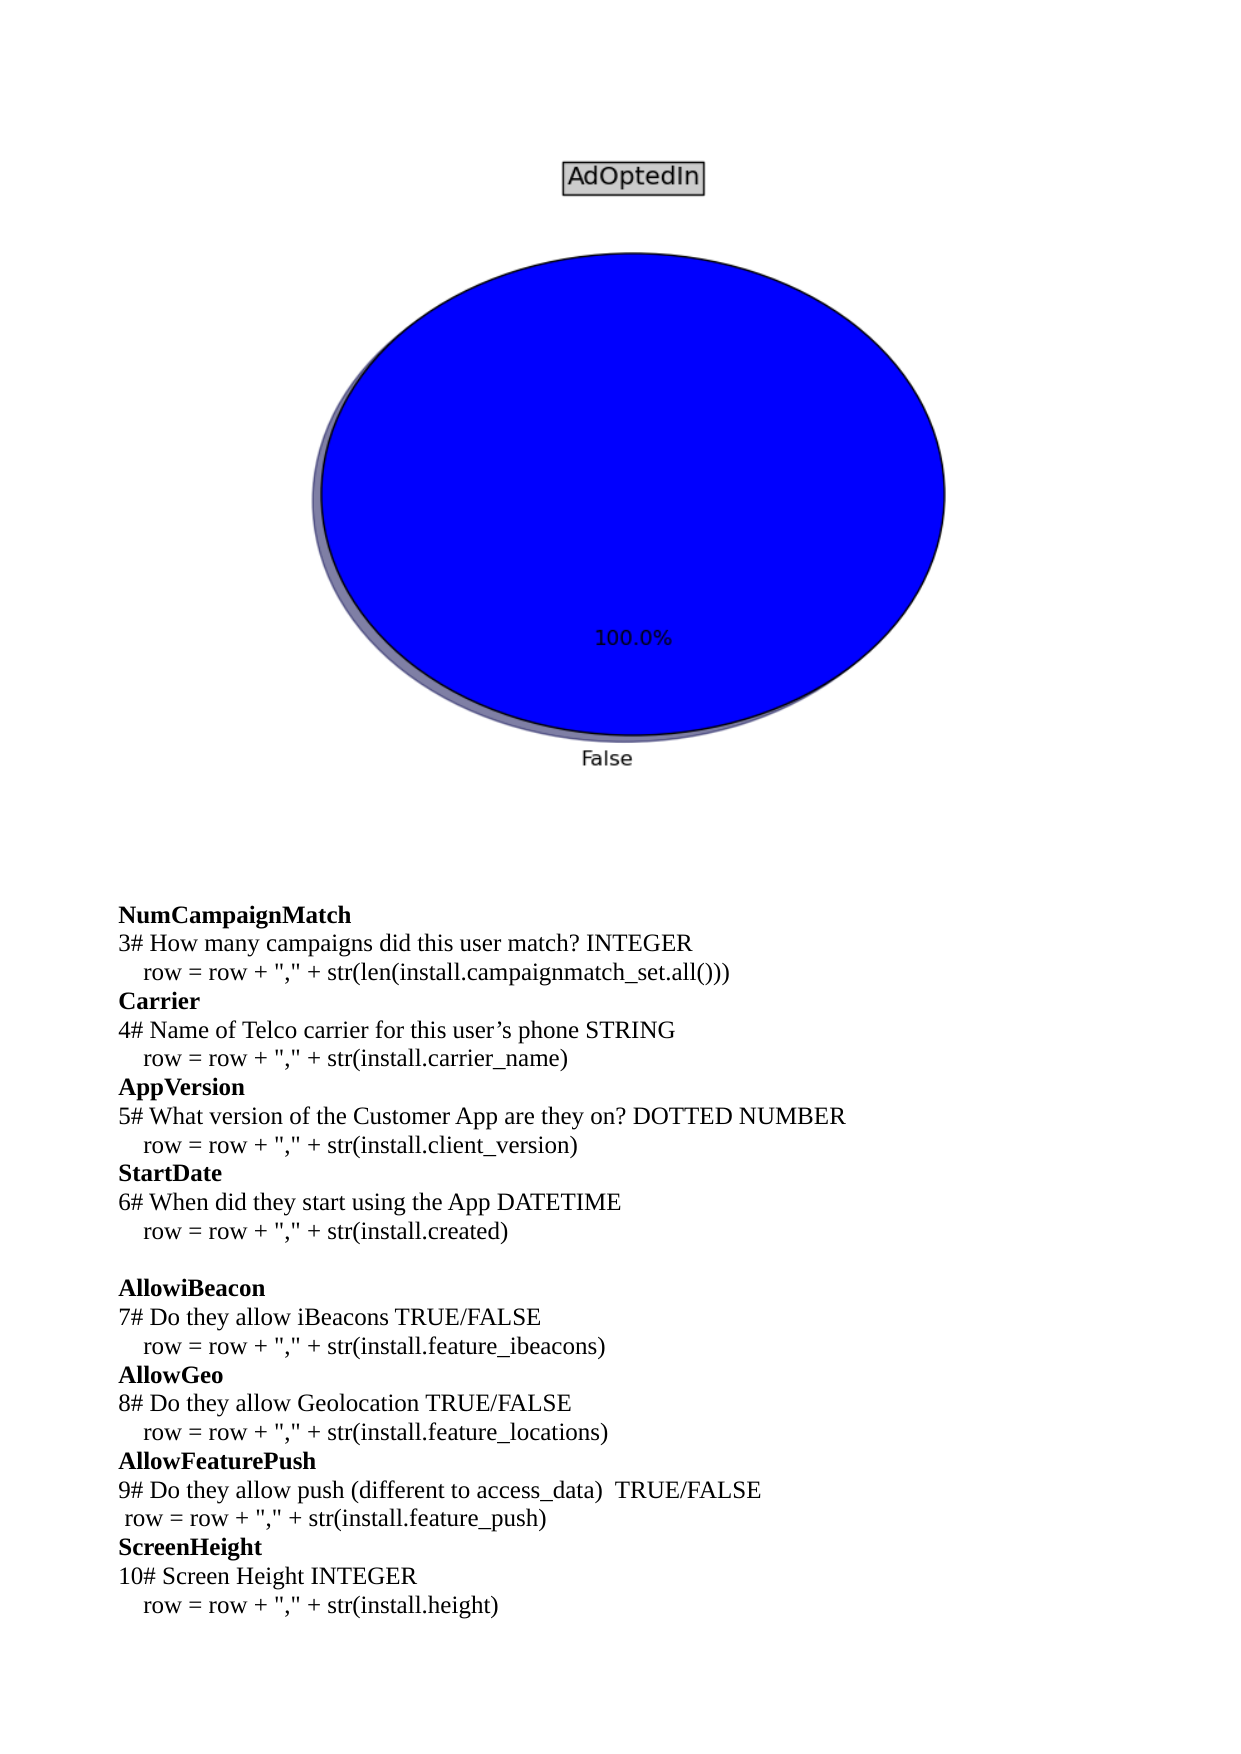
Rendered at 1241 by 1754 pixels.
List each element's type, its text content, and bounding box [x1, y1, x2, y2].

text row = row + "," + str(install.feature_locations) [118, 1417, 1122, 1446]
text StartDate [118, 1158, 1122, 1187]
text row = row + "," + str(install.created) [118, 1216, 1122, 1245]
text 9# Do they allow push (different to access_data) TRUE/FALSE [118, 1475, 1122, 1503]
text row = row + "," + str(install.height) [118, 1590, 1122, 1618]
text row = row + "," + str(install.feature_ibeacons) [118, 1331, 1122, 1360]
text 6# When did they start using the App DATETIME [118, 1187, 1122, 1216]
text row = row + "," + str(install.client_version) [118, 1130, 1122, 1158]
text ScreenHeight [118, 1532, 1122, 1561]
text row = row + "," + str(len(install.campaignmatch_set.all())) [118, 957, 1122, 986]
text 3# How many campaigns did this user match? INTEGER [118, 928, 1122, 957]
text row = row + "," + str(install.feature_push) [118, 1503, 1122, 1532]
text 10# Screen Height INTEGER [118, 1561, 1122, 1590]
text AllowFeaturePush [118, 1446, 1122, 1475]
text AllowGeo [118, 1360, 1122, 1388]
text 7# Do they allow iBeacons TRUE/FALSE [118, 1302, 1122, 1331]
picture [118, 118, 1123, 871]
text NumCampaignMatch [118, 900, 1122, 928]
text Carrier [118, 986, 1122, 1015]
text 4# Name of Telco carrier for this user’s phone STRING [118, 1015, 1122, 1043]
text AllowiBeacon [118, 1273, 1122, 1302]
text row = row + "," + str(install.carrier_name) [118, 1043, 1122, 1072]
text 5# What version of the Customer App are they on? DOTTED NUMBER [118, 1101, 1122, 1130]
text AppVersion [118, 1072, 1122, 1101]
text 8# Do they allow Geolocation TRUE/FALSE [118, 1388, 1122, 1417]
